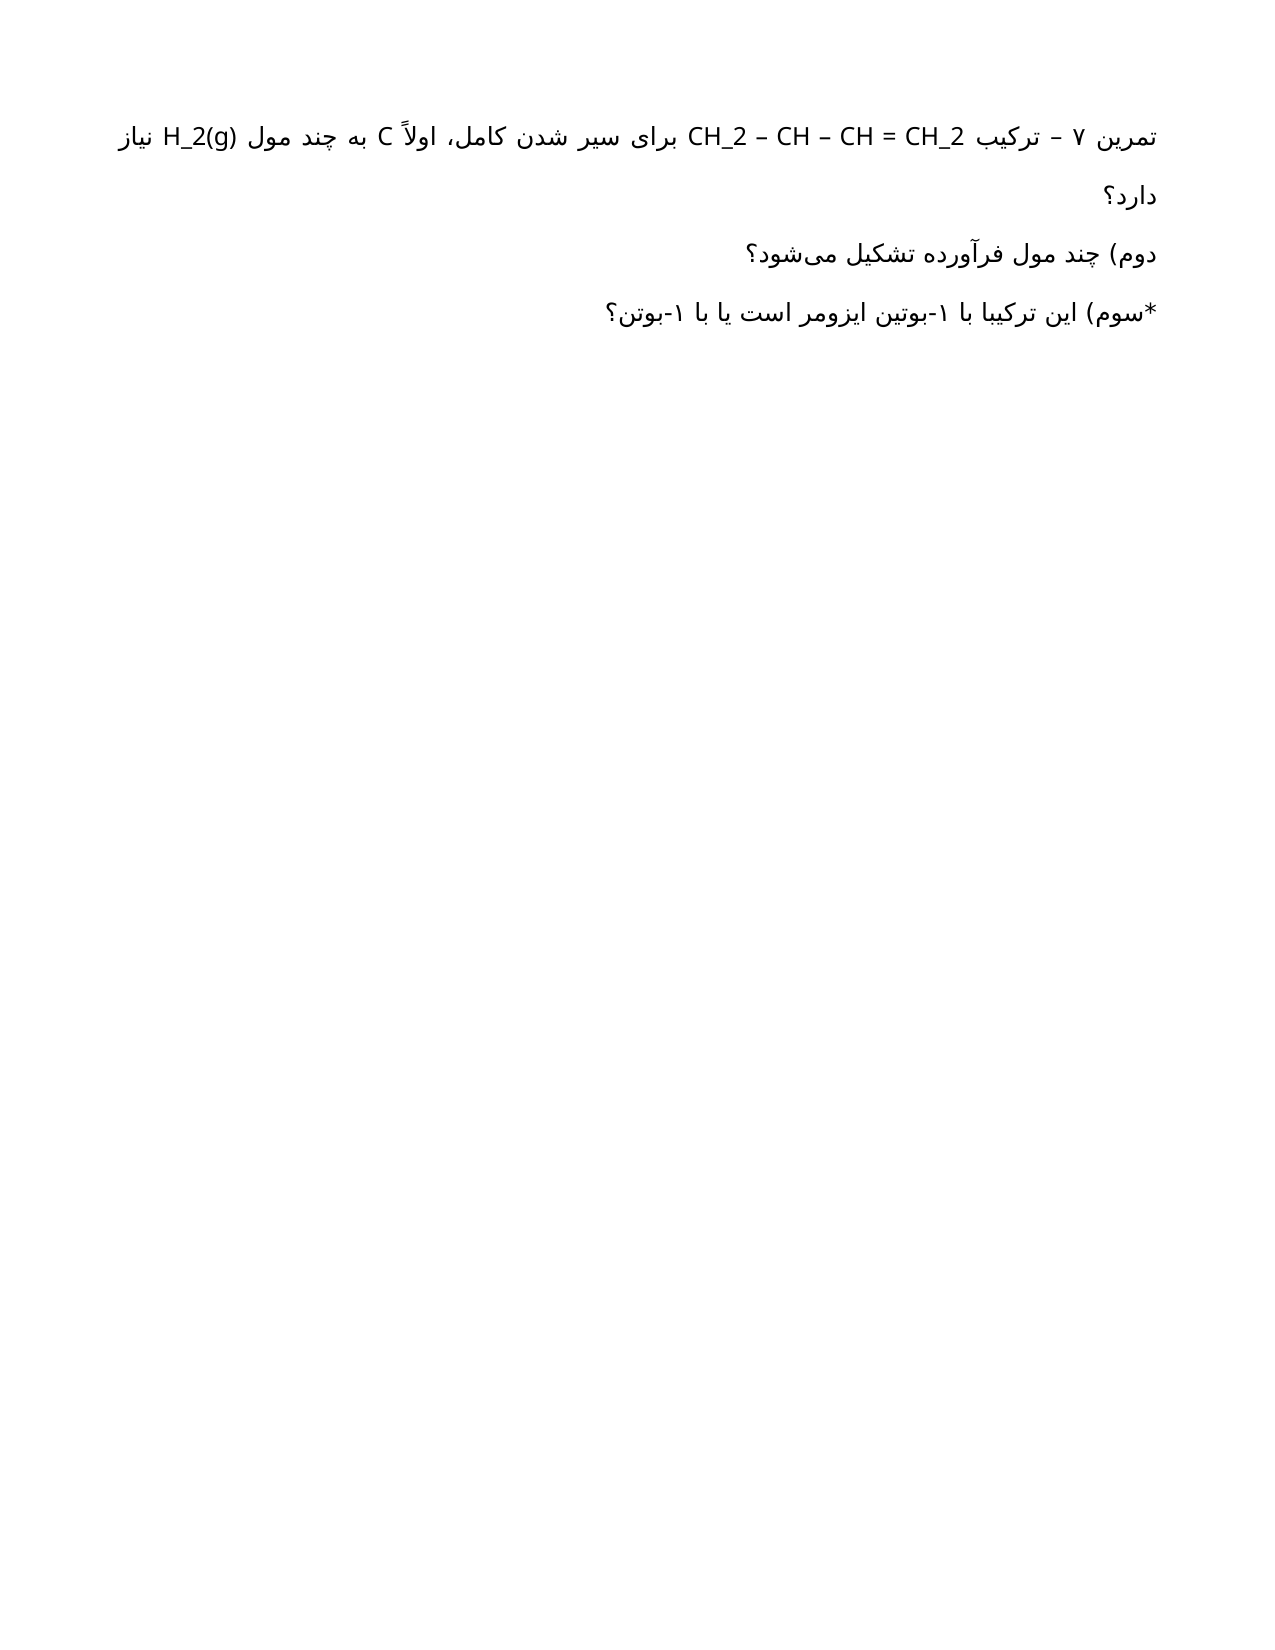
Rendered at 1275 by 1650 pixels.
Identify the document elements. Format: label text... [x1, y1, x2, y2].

text *سوم) این ترکیبا با ۱-بوتین ایزومر است یا با ۱-بوتن؟ [118, 298, 1157, 327]
text دوم) چند مول فرآورده تشکیل می‌شود؟ [118, 240, 1157, 269]
text تمرین ۷ – ترکیب CH_2 – CH – CH = CH_2 برای سیر شدن کامل، اولاً C به چند مول H_2(g) نیاز دارد؟ [118, 118, 1157, 211]
